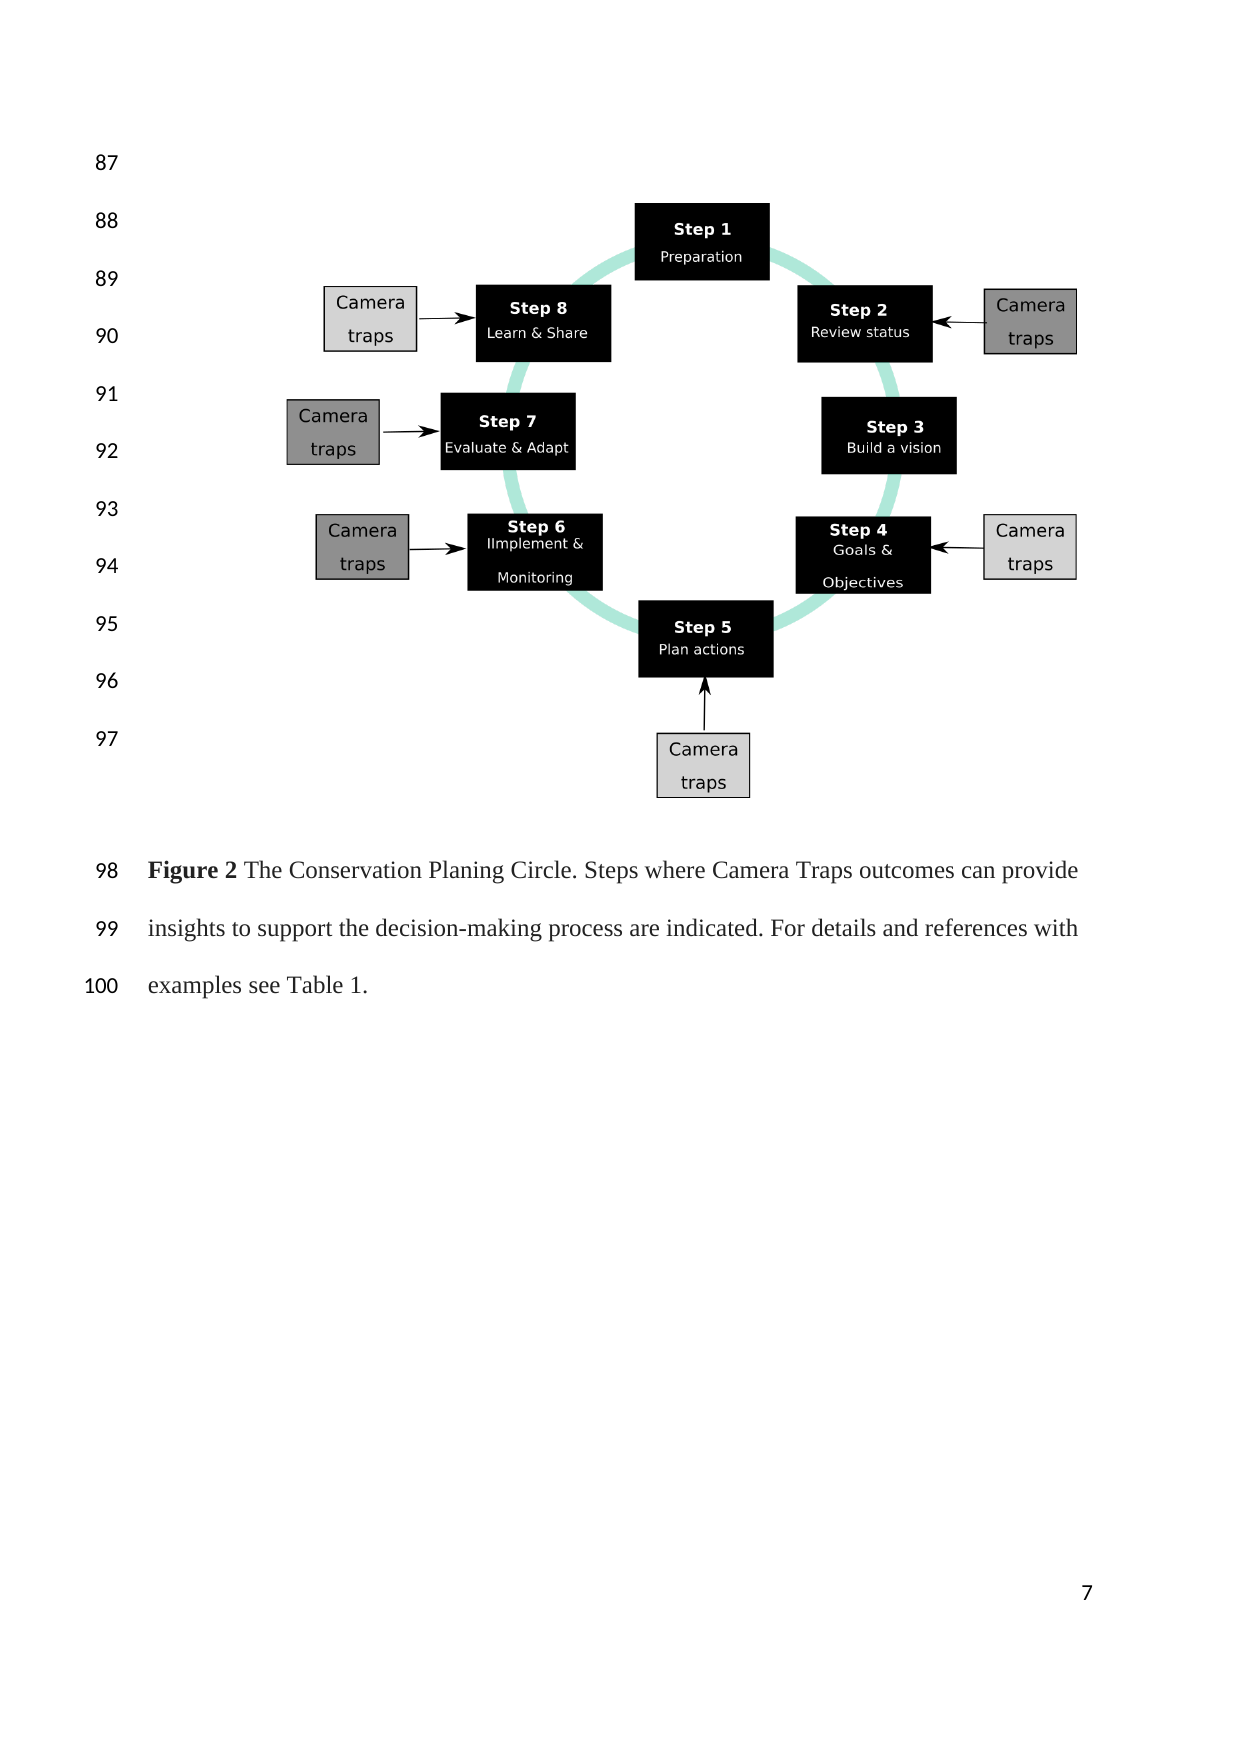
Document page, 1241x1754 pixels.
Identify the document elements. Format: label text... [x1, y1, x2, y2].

picture [286, 203, 1077, 798]
list Figure 2 The Conservation Planing Circle. Steps where Camera Traps outcomes can provide insights to support the decision-making process are indicated. For details and references with examples see Table 1. [148, 780, 1093, 999]
